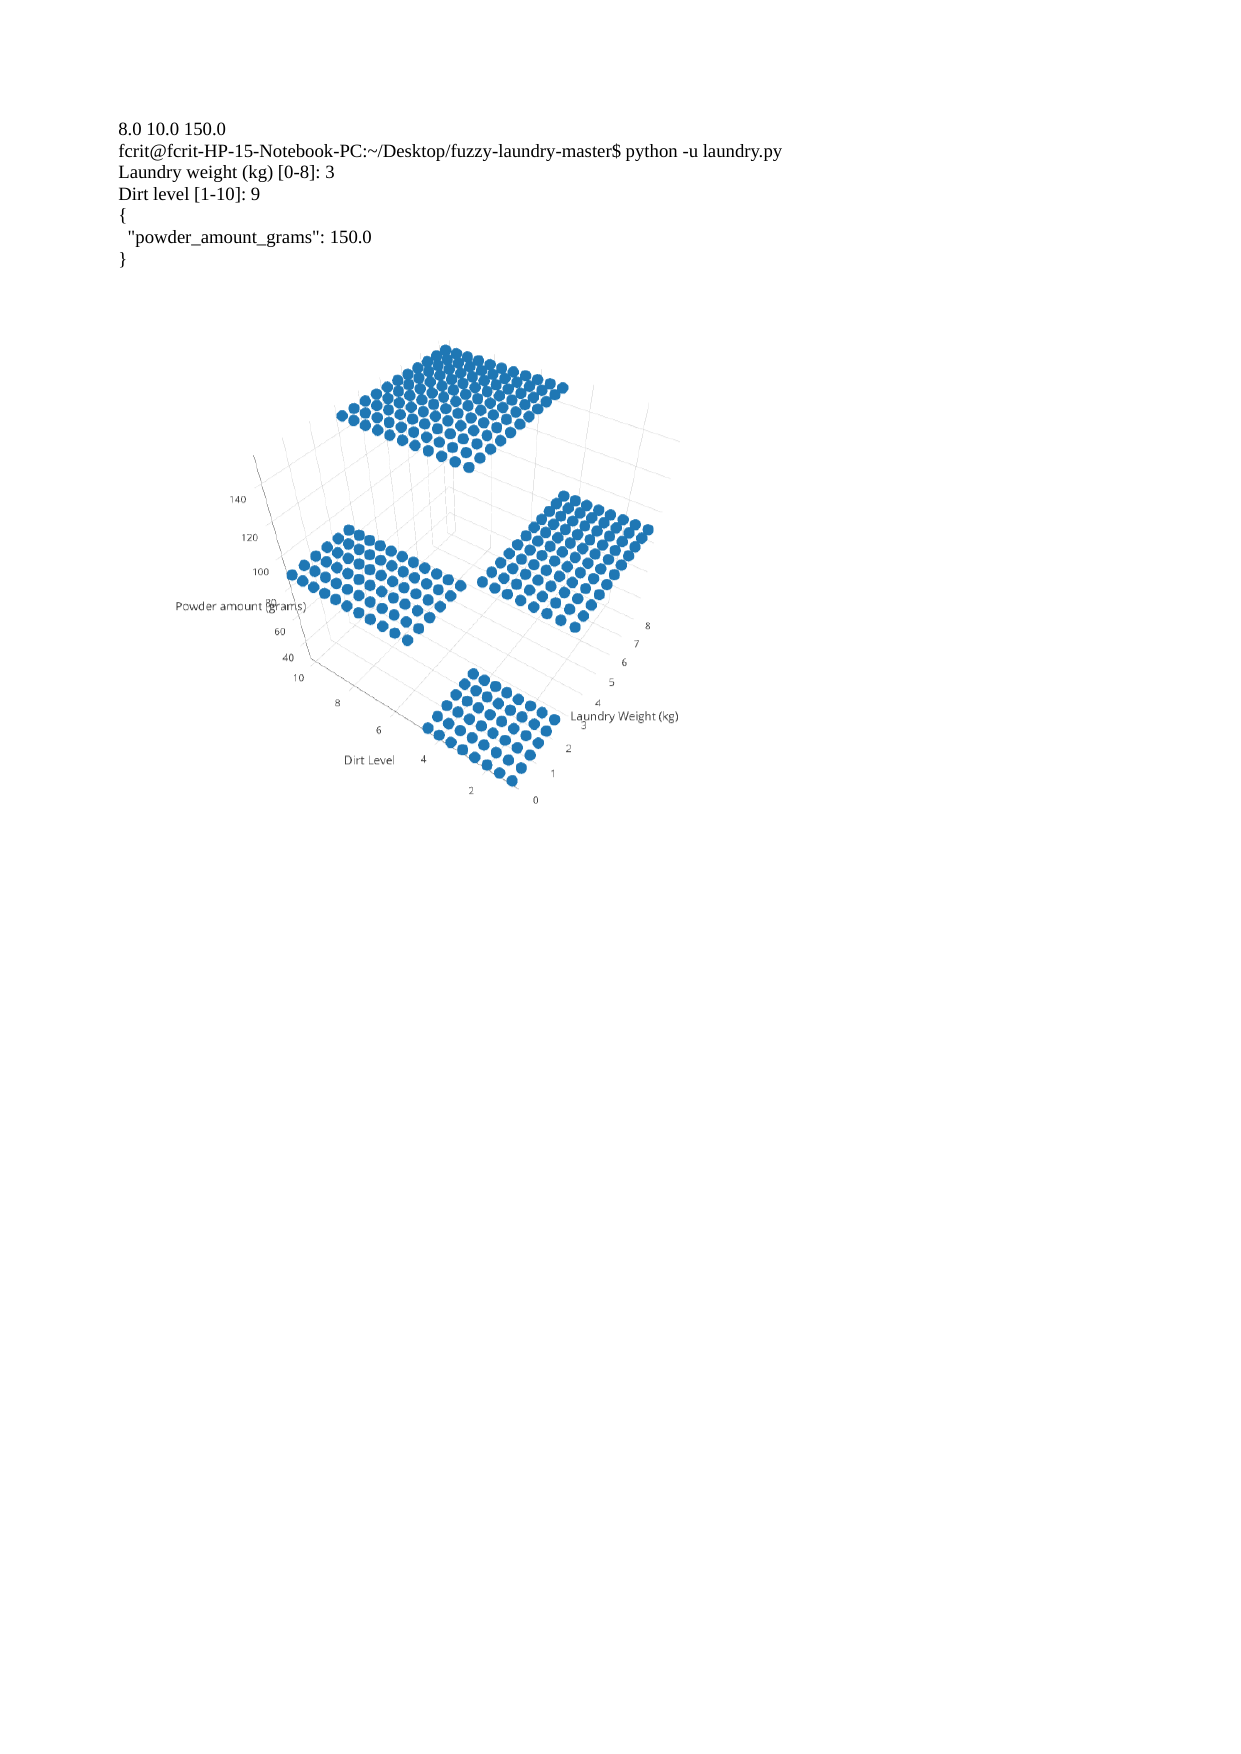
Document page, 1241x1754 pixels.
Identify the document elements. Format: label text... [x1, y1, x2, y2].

text } [118, 247, 1122, 269]
text 8.0 10.0 150.0 [118, 118, 1122, 140]
text Laundry weight (kg) [0-8]: 3 [118, 161, 1122, 183]
text { [118, 204, 1122, 226]
text "powder_amount_grams": 150.0 [118, 226, 1122, 247]
text fcrit@fcrit-HP-15-Notebook-PC:~/Desktop/fuzzy-laundry-master$ python -u laundry.py [118, 140, 1122, 161]
text Dirt level [1-10]: 9 [118, 183, 1122, 204]
